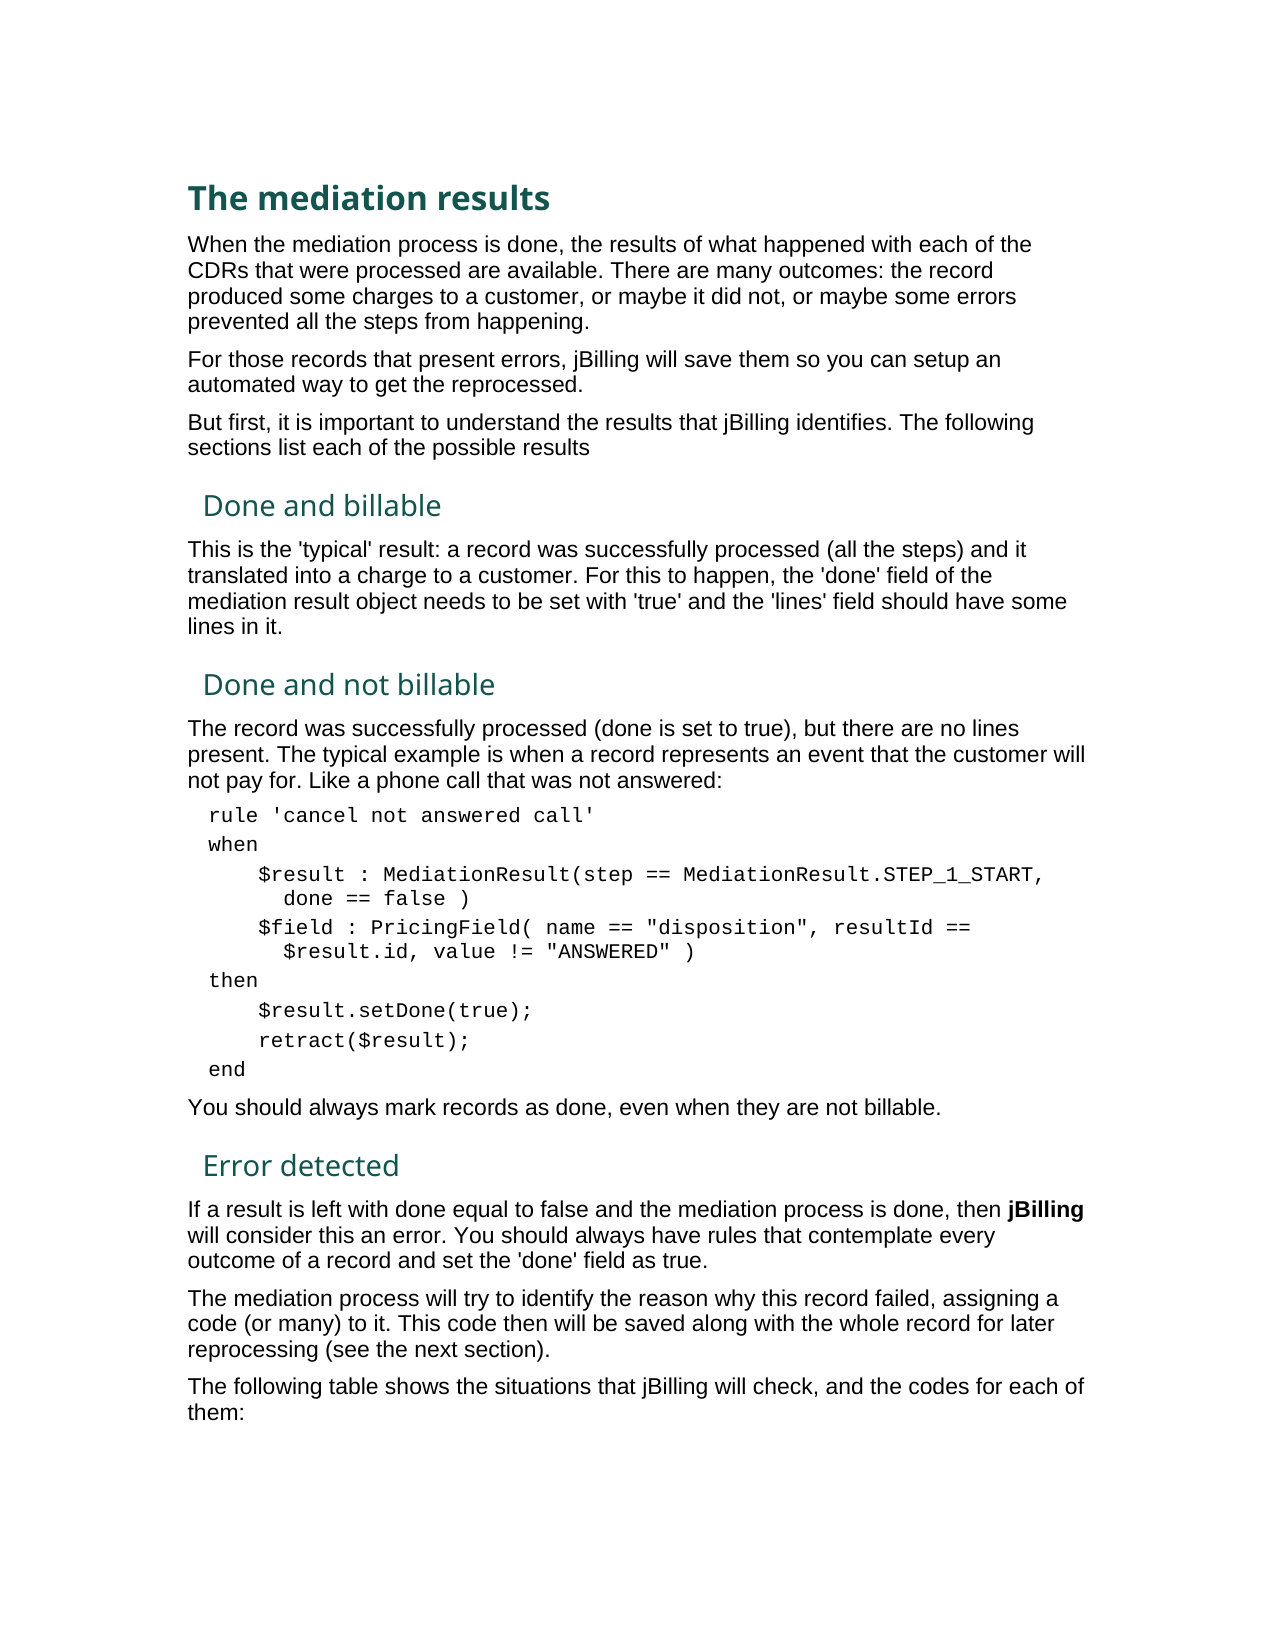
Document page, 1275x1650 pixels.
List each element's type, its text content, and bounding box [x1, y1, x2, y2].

text The mediation process will try to identify the reason why this record failed, assigning a code (or many) to it. This code then will be saved along with the whole record for later reprocessing (see the next section). [187, 1285, 1087, 1362]
text When the mediation process is done, the results of what happened with each of the CDRs that were processed are available. There are many outcomes: the record produced some charges to a customer, or maybe it did not, or maybe some errors prevented all the steps from happening. [187, 232, 1087, 335]
text The following table shows the situations that jBilling will check, and the codes for each of them: [187, 1374, 1087, 1425]
text retract($result); [208, 1029, 1067, 1053]
subtitle Done and not billable [202, 665, 1087, 704]
text For those records that present errors, jBilling will save them so you can setup an automated way to get the reprocessed. [187, 346, 1087, 398]
text If a result is left with done equal to false and the mediation process is done, then jBilling will consider this an error. You should always have rules that contemplate every outcome of a record and set the 'done' field as true. [187, 1197, 1087, 1273]
subtitle Done and billable [202, 486, 1087, 525]
text $result : MediationResult(step == MediationResult.STEP_1_START, done == false ) [208, 864, 1067, 911]
text The record was successfully processed (done is set to true), but there are no lines present. The typical example is when a record represents an event that the customer will not pay for. Like a phone call that was not answered: [187, 716, 1087, 793]
text But first, it is important to understand the results that jBilling identifies. The following sections list each of the possible results [187, 409, 1087, 461]
subtitle The mediation results [187, 175, 1087, 220]
text $result.setDone(true); [208, 1000, 1067, 1024]
text when [208, 834, 1067, 858]
text This is the 'typical' result: a record was successfully processed (all the steps) and it translated into a charge to a customer. For this to happen, the 'done' field of the mediation result object needs to be set with 'true' and the 'lines' field should have some lines in it. [187, 537, 1087, 640]
text $field : PricingField( name == "disposition", resultId == $result.id, value != "ANSWERED" ) [208, 917, 1067, 964]
text You should always mark records as done, even when they are not billable. [187, 1094, 1087, 1120]
text then [208, 970, 1067, 994]
text end [208, 1059, 1067, 1083]
subtitle Error detected [202, 1145, 1087, 1185]
text rule 'cancel not answered call' [208, 805, 1067, 828]
